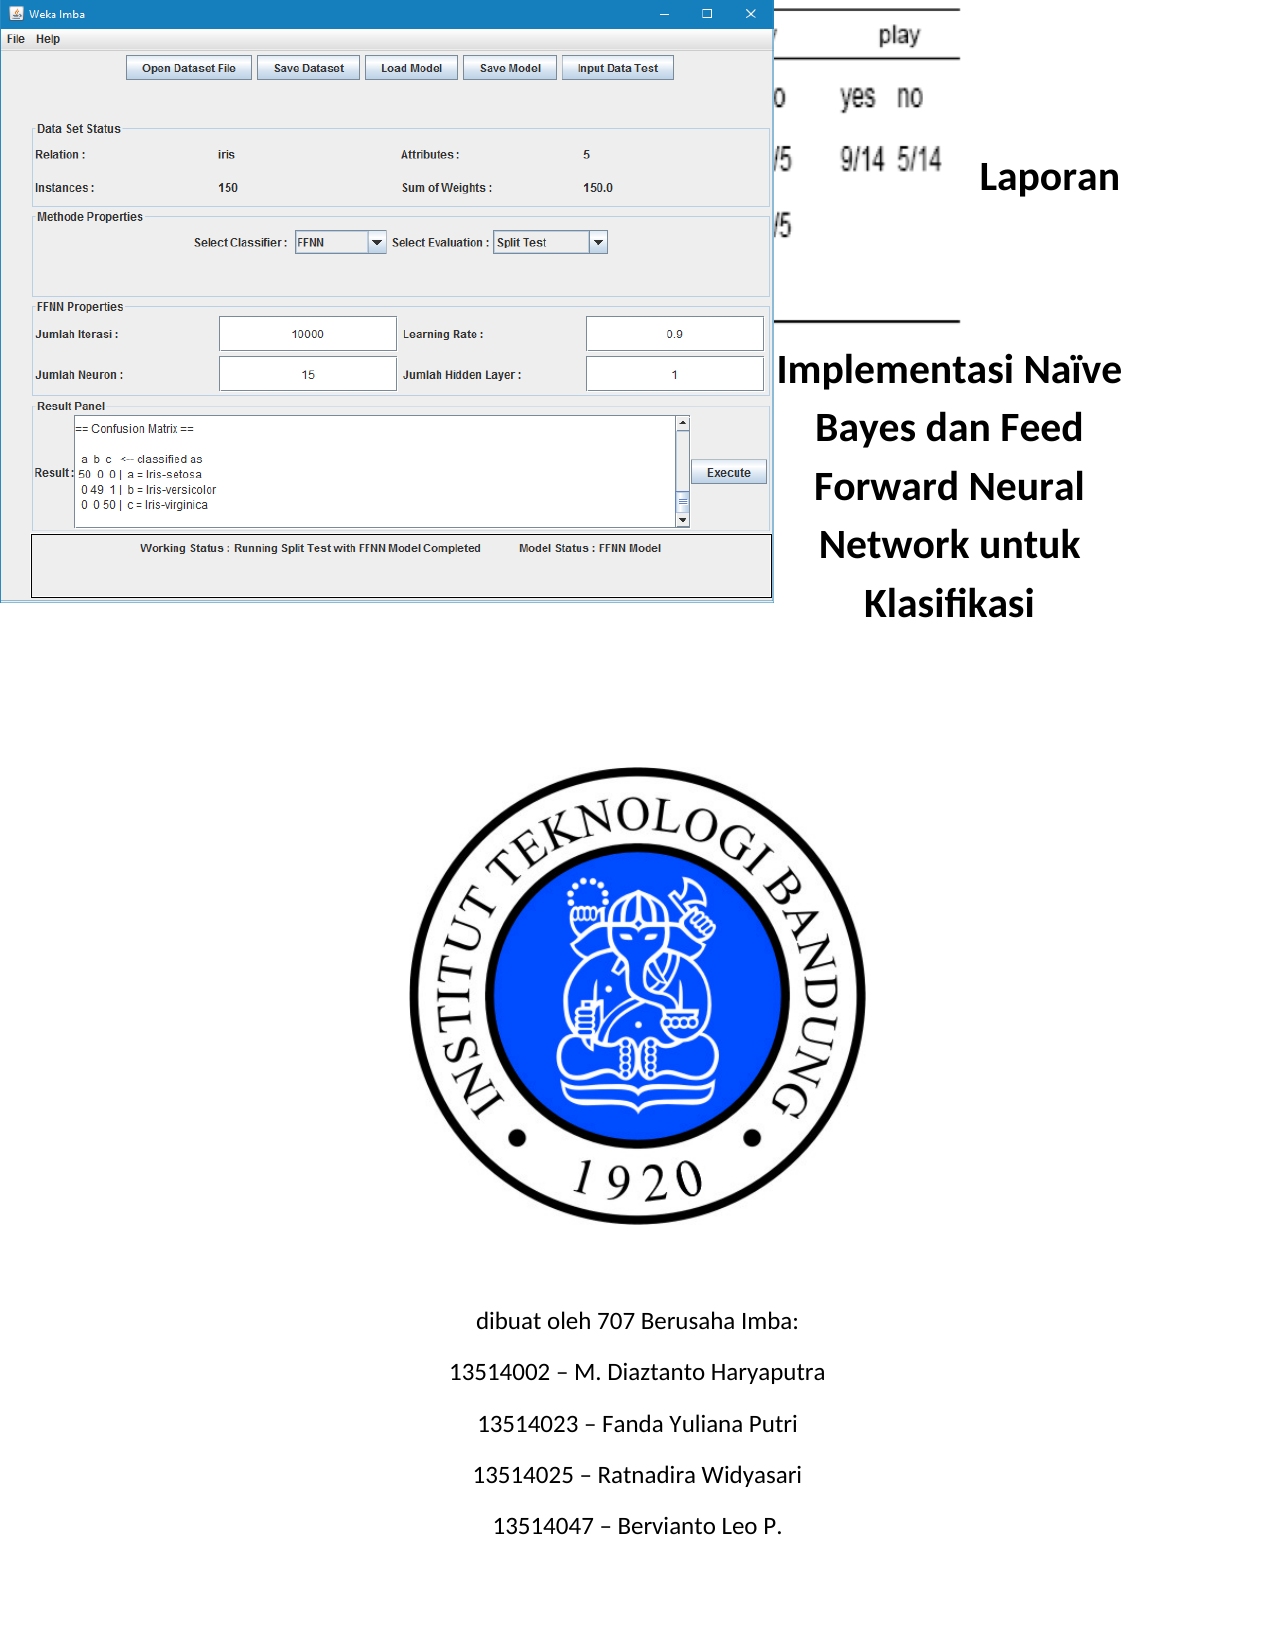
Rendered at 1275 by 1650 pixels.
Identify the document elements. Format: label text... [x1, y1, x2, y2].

text Laporan Implementasi Naïve Bayes dan Feed Forward Neural Network untuk Klasifikasi [150, 150, 1125, 628]
text 13514023 – Fanda Yuliana Putri [150, 1408, 1125, 1438]
text 13514025 – Ratnadira Widyasari [150, 1459, 1125, 1490]
text dibuat oleh 707 Berusaha Imba: [150, 1305, 1125, 1336]
picture [409, 767, 866, 1225]
picture [0, 0, 975, 603]
text 13514047 – Bervianto Leo P. [150, 1511, 1125, 1541]
text 13514002 – M. Diaztanto Haryaputra [150, 1356, 1125, 1387]
